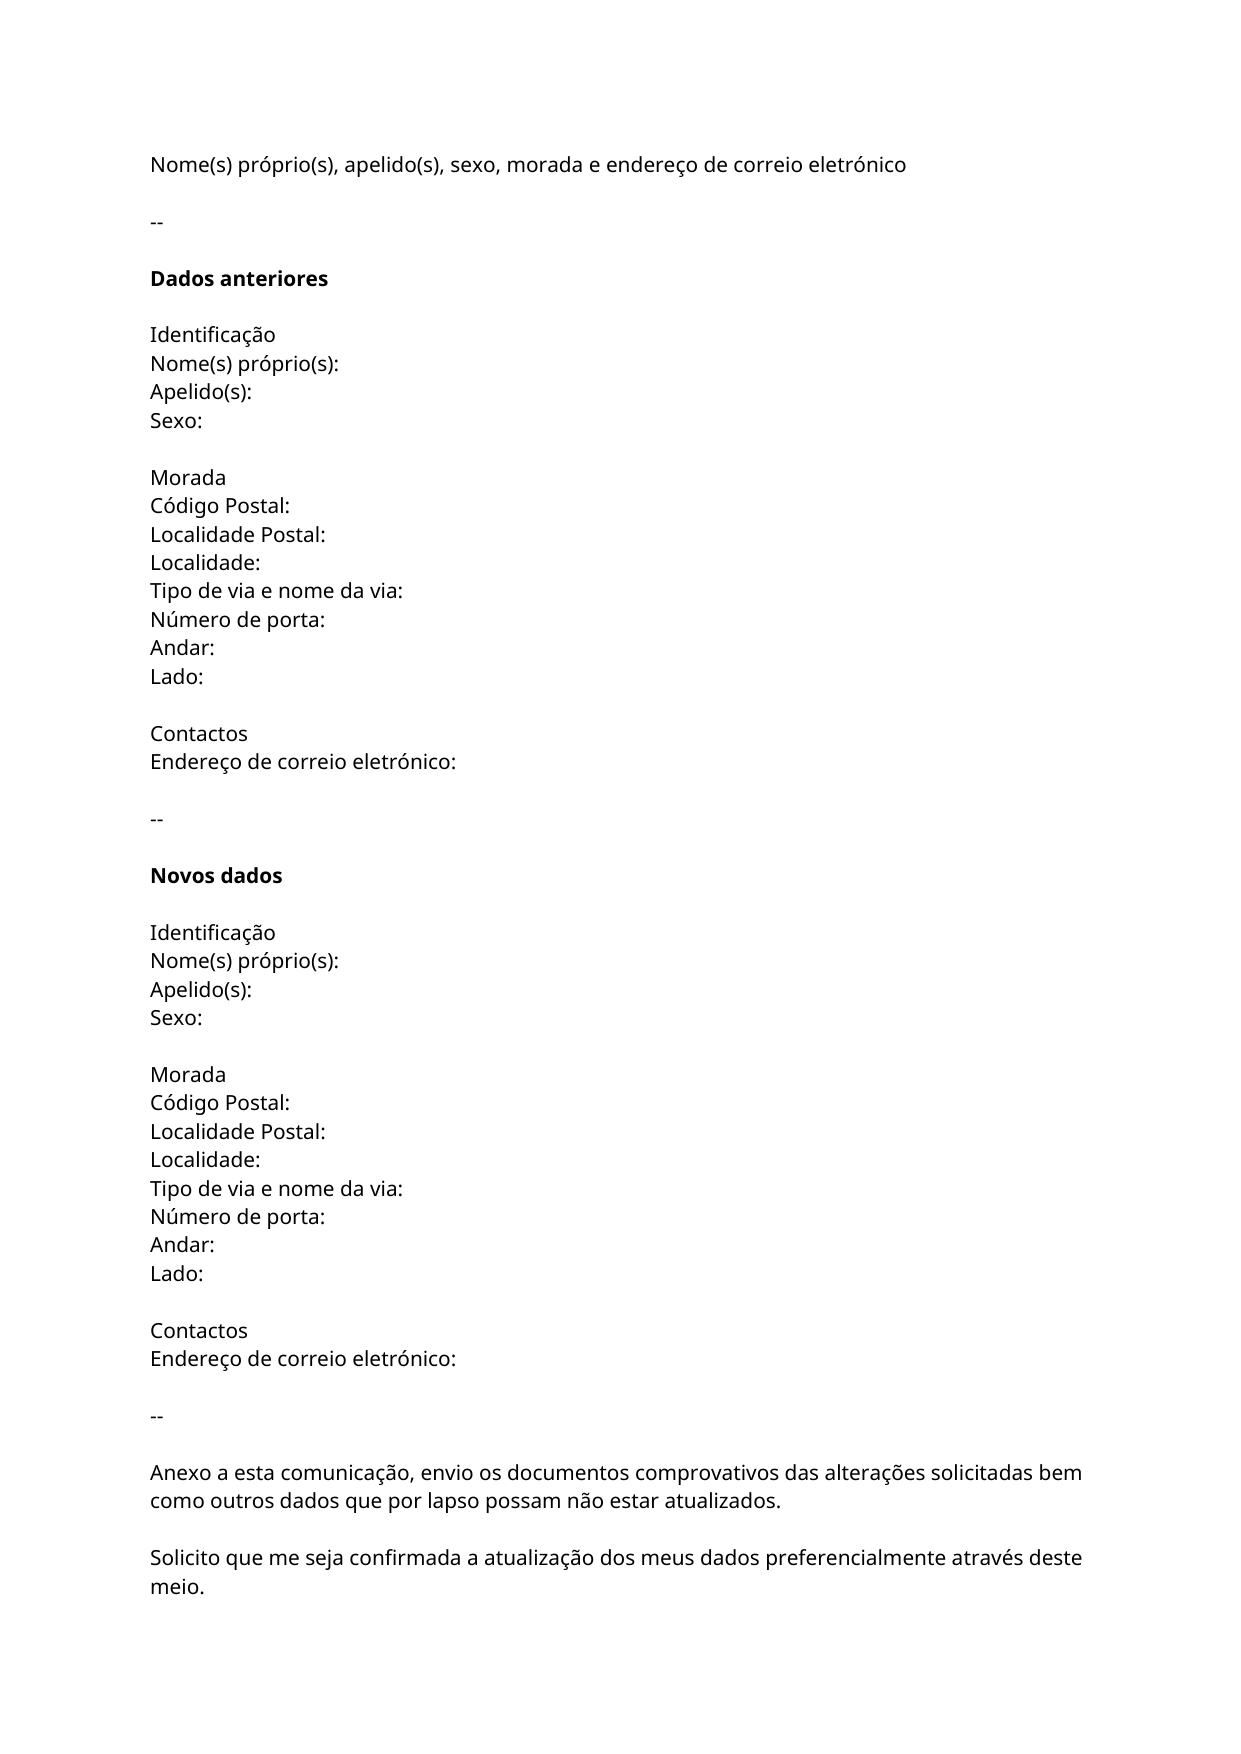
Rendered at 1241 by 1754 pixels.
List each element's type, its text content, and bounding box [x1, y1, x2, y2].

table_header Nome(s) próprio(s), apelido(s), sexo, morada e endereço de correio eletrónico -- Dados anteriores Identificação Nome(s) próprio(s): Apelido(s): Sexo: Morada Código Postal: Localidade Postal: Localidade: Tipo de via e nome da via: Número de porta: Andar: Lado: Contactos Endereço de correio eletrónico: -- Novos dados Identificação Nome(s) próprio(s): Apelido(s): Sexo: Morada Código Postal: Localidade Postal: Localidade: Tipo de via e nome da via: Número de porta: Andar: Lado: Contactos Endereço de correio eletrónico: -- Anexo a esta comunicação, envio os documentos comprovativos das alterações solicitadas bem como outros dados que por lapso possam não estar atualizados. Solicito que me seja confirmada a atualização dos meus dados preferencialmente através deste meio. [150, 150, 1090, 1600]
